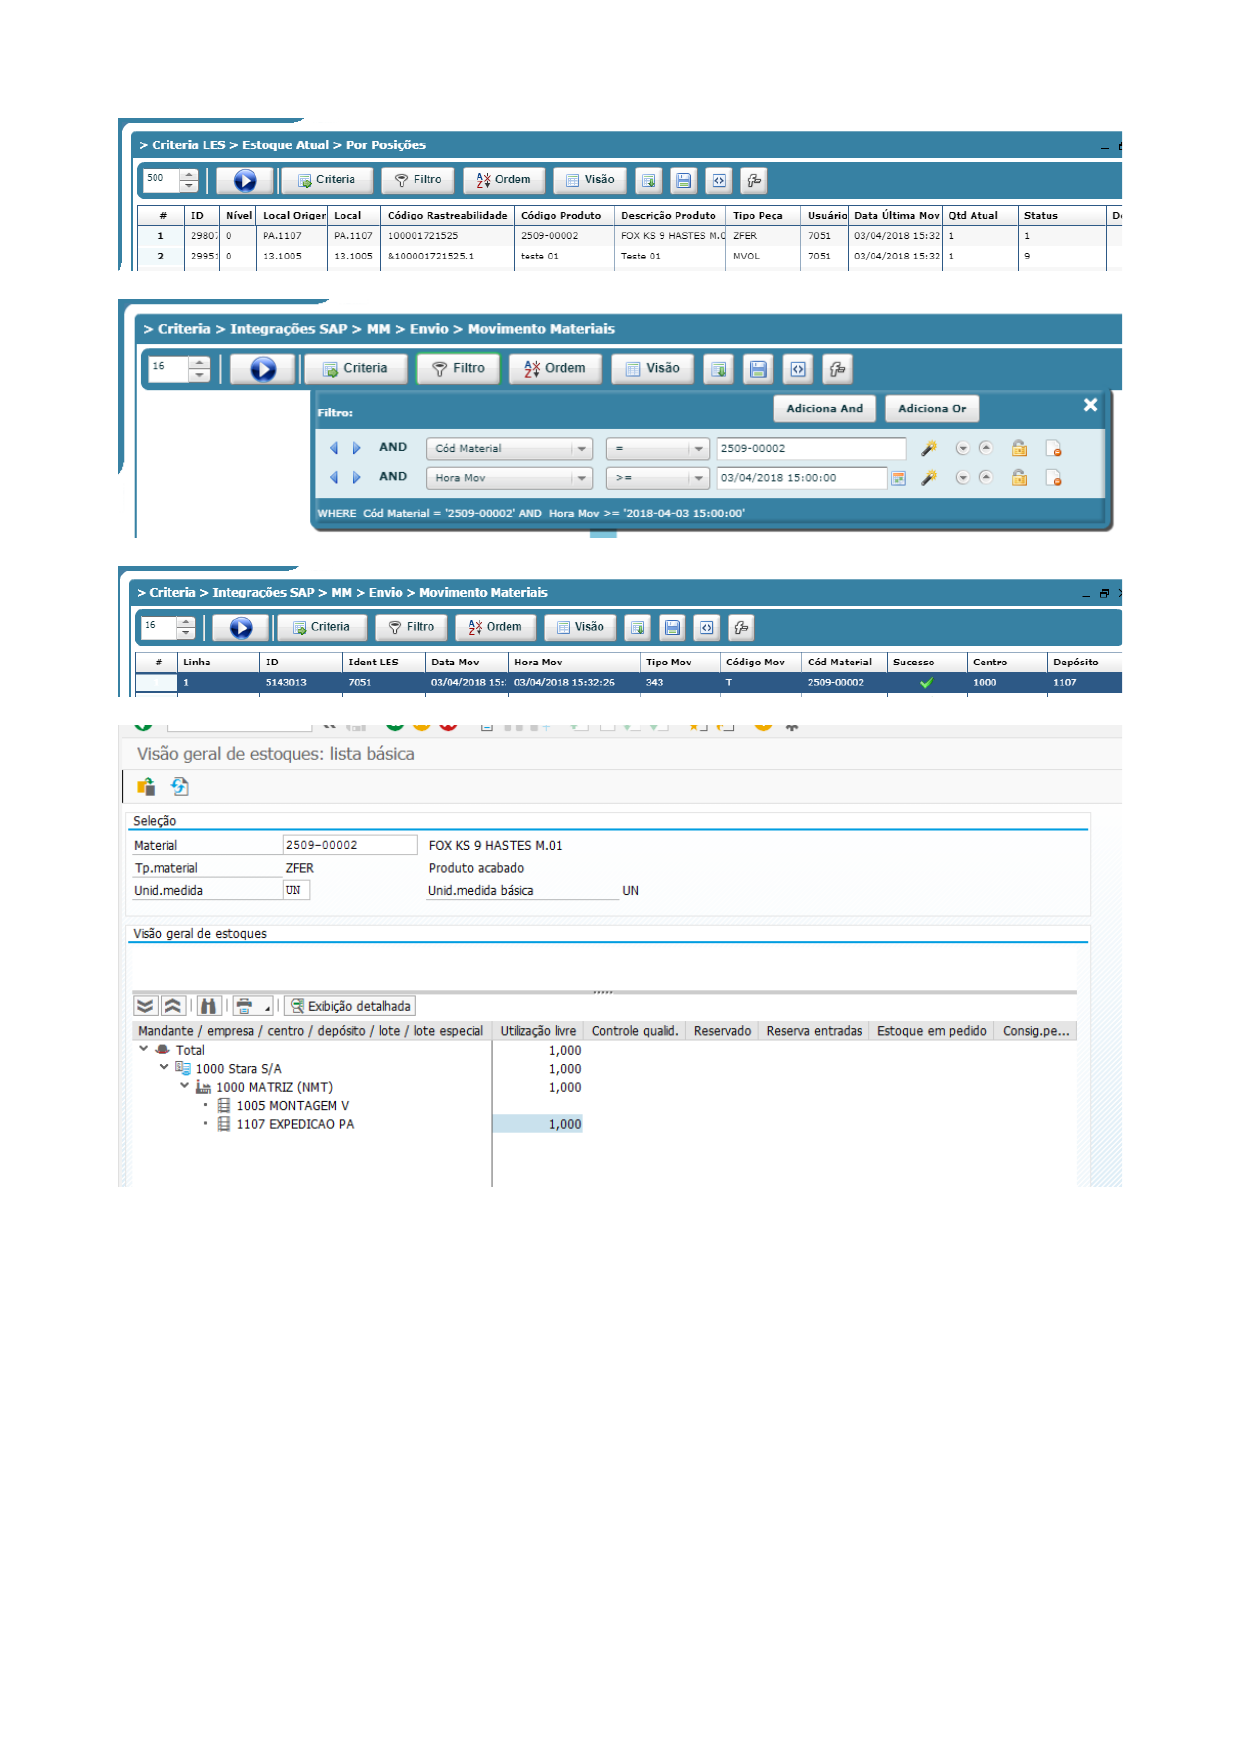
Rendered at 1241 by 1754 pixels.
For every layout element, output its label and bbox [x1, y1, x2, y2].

picture [118, 566, 1123, 697]
picture [118, 118, 1123, 271]
picture [118, 299, 1123, 538]
picture [118, 725, 1123, 1187]
